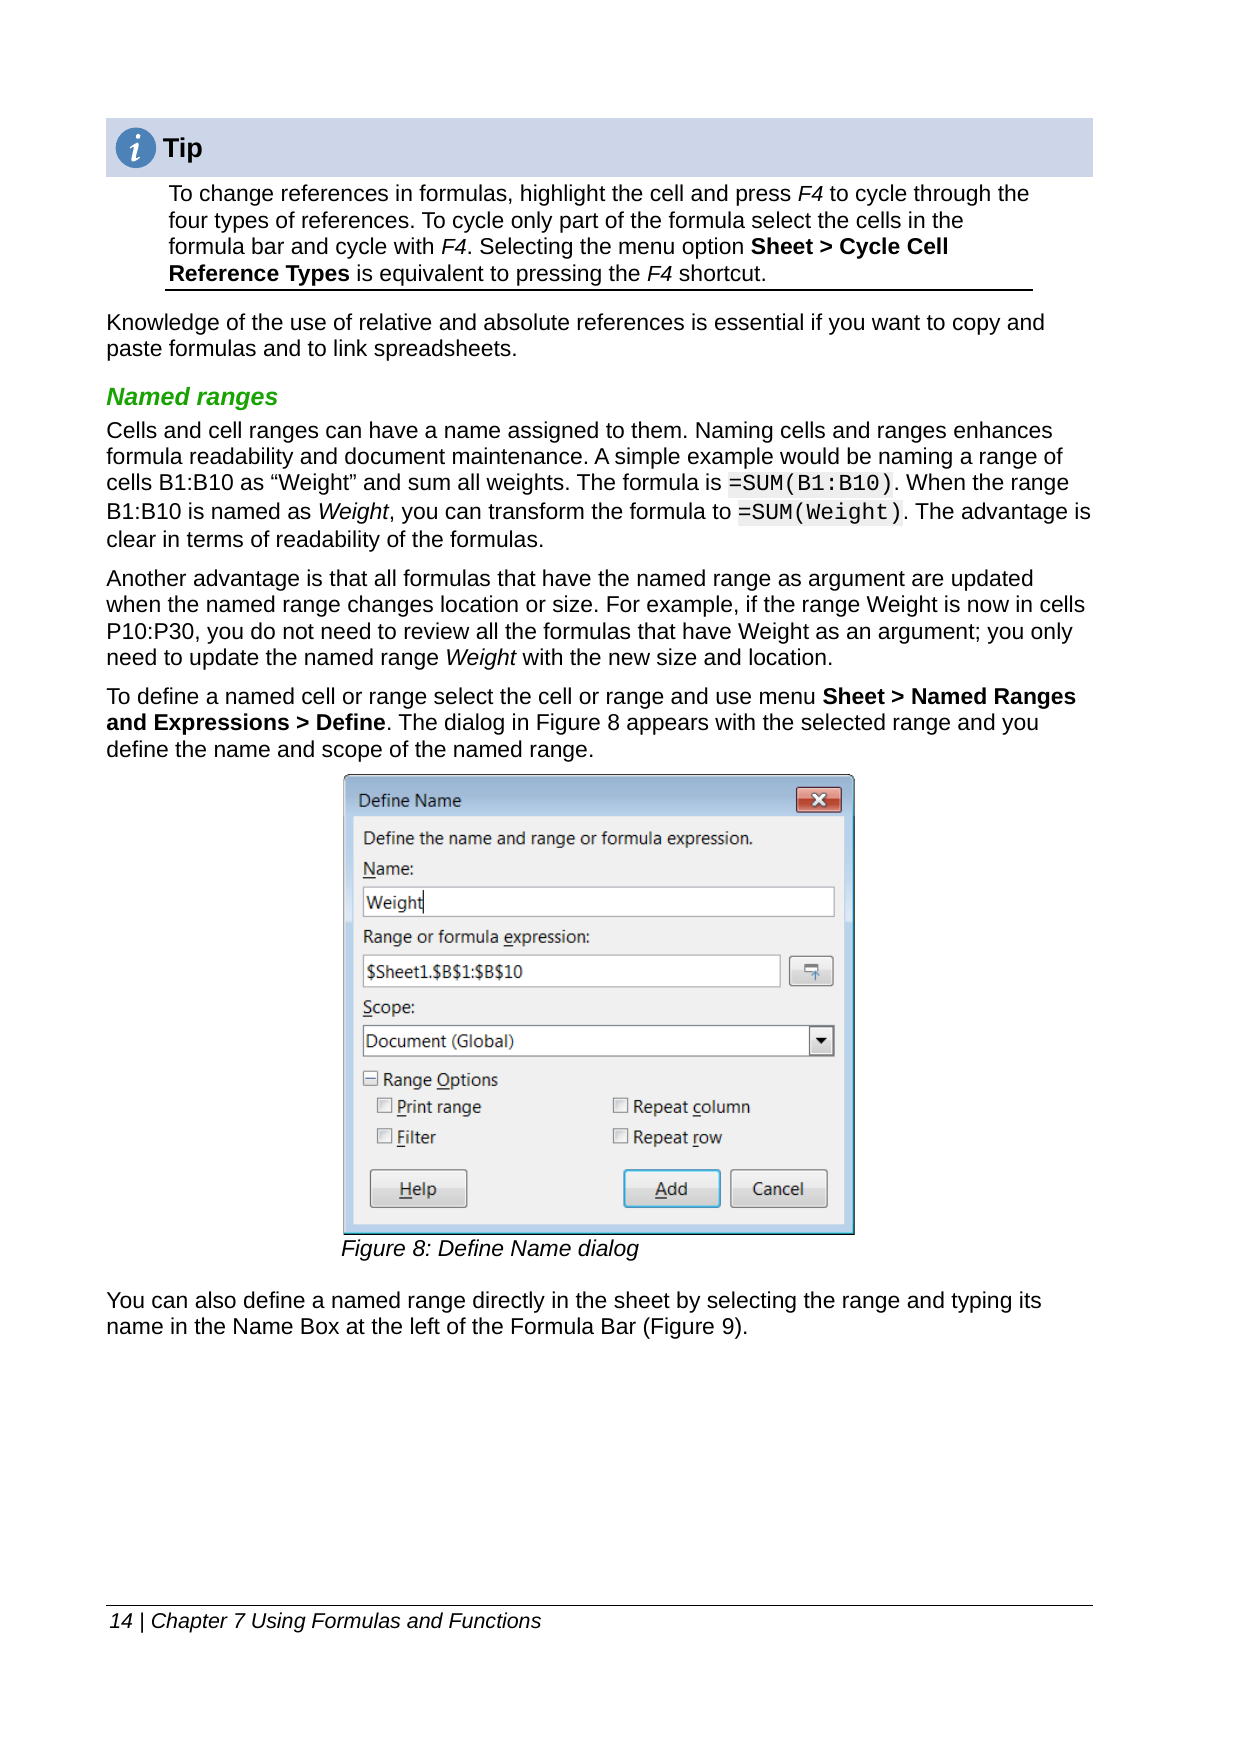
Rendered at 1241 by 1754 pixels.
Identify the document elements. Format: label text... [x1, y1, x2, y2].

text To change references in formulas, highlight the cell and press F4 to cycle through the four types of references. To cycle only part of the formula select the cells in the formula bar and cycle with F4. Selecting the menu option Sheet > Cycle Cell Reference Types is equivalent to pressing the F4 shortcut. [165, 177, 1033, 289]
text Another advantage is that all formulas that have the named range as argument are updated when the named range changes location or size. For example, if the range Weight is now in cells P10:P30, you do not need to review all the formulas that have Weight as an argument; you only need to update the named range Weight with the new size and location. [106, 565, 1093, 670]
text Knowledge of the use of relative and absolute references is essential if you want to copy and paste formulas and to link spreadsheets. [106, 309, 1093, 361]
text To define a named cell or range select the cell or range and use menu Sheet > Named Ranges and Expressions > Define. The dialog in Figure 8 appears with the selected range and you define the name and scope of the named range. [106, 683, 1093, 762]
subtitle Tip [106, 118, 1093, 177]
text Figure 8: Define Name dialog [341, 774, 858, 1261]
text You can also define a named range directly in the sheet by selecting the range and typing its name in the Name Box at the left of the Formula Bar (Figure 9). [106, 1287, 1093, 1339]
picture [343, 774, 856, 1235]
subtitle Named ranges [106, 382, 1093, 411]
text Cells and cell ranges can have a name assigned to them. Naming cells and ranges enhances formula readability and document maintenance. A simple example would be naming a range of cells B1:B10 as “Weight” and sum all weights. The formula is =SUM(B1:B10). When the range B1:B10 is named as Weight, you can transform the formula to =SUM(Weight). The advantage is clear in terms of readability of the formulas. [106, 417, 1093, 552]
